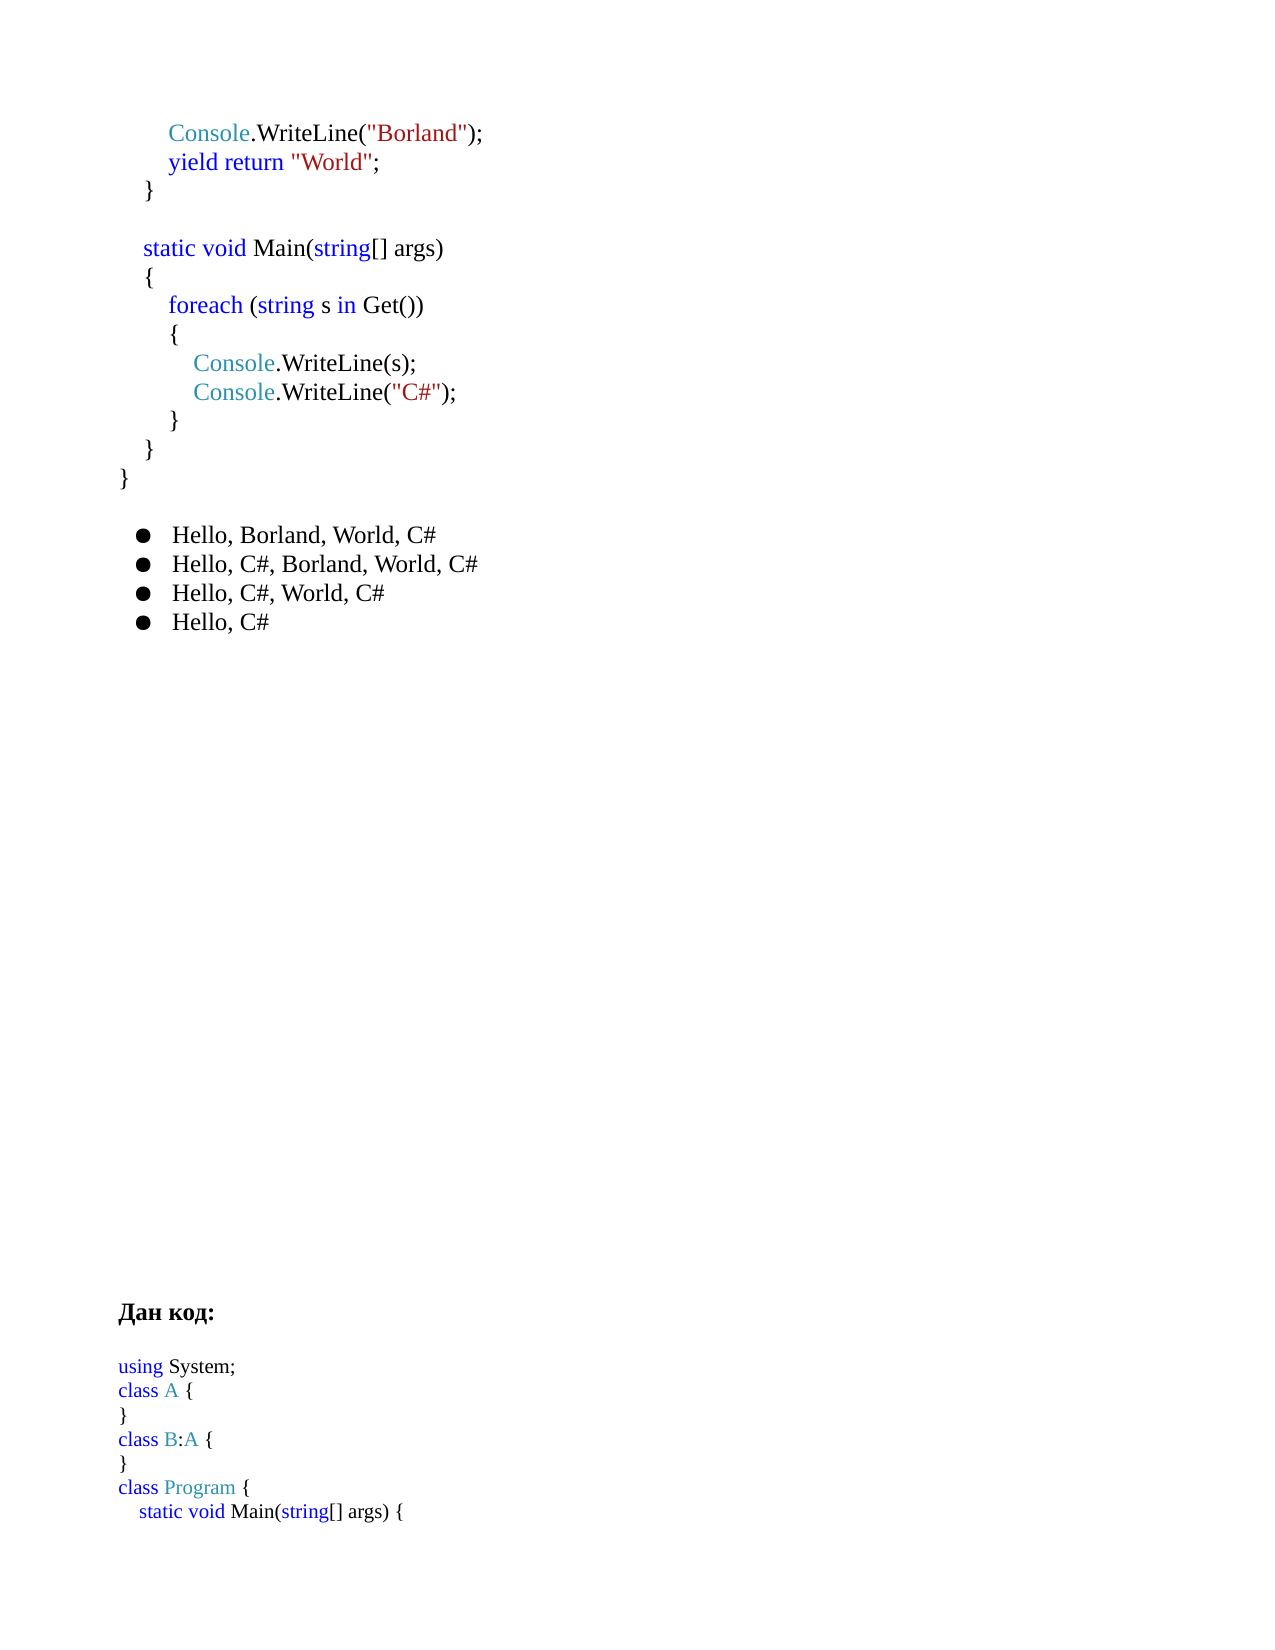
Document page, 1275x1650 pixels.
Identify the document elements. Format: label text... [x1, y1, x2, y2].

text } [118, 1451, 1157, 1475]
list Hello, C#, Borland, World, C# [133, 549, 1157, 578]
text foreach (string s in Get()) [118, 291, 1157, 319]
text static void Main(string[] args) [118, 233, 1157, 262]
text class B:A { [118, 1427, 1157, 1451]
text } [118, 176, 1157, 204]
text } [118, 1402, 1157, 1427]
text } [118, 434, 1157, 463]
text { [118, 262, 1157, 291]
list Hello, C#, World, C# [133, 578, 1157, 607]
text static void Main(string[] args) { [118, 1499, 1157, 1523]
text class A { [118, 1378, 1157, 1402]
list Hello, C# [133, 607, 1157, 636]
text Console.WriteLine("C#"); [118, 377, 1157, 406]
text Console.WriteLine("Borland"); [118, 118, 1157, 147]
text using System; [118, 1354, 1157, 1378]
text } [118, 406, 1157, 434]
text Дан код: [118, 1297, 1157, 1326]
text class Program { [118, 1475, 1157, 1499]
list Hello, Borland, World, C# [133, 521, 1157, 549]
text { [118, 319, 1157, 348]
text } [118, 463, 1157, 492]
text Console.WriteLine(s); [118, 348, 1157, 377]
text yield return "World"; [118, 147, 1157, 176]
